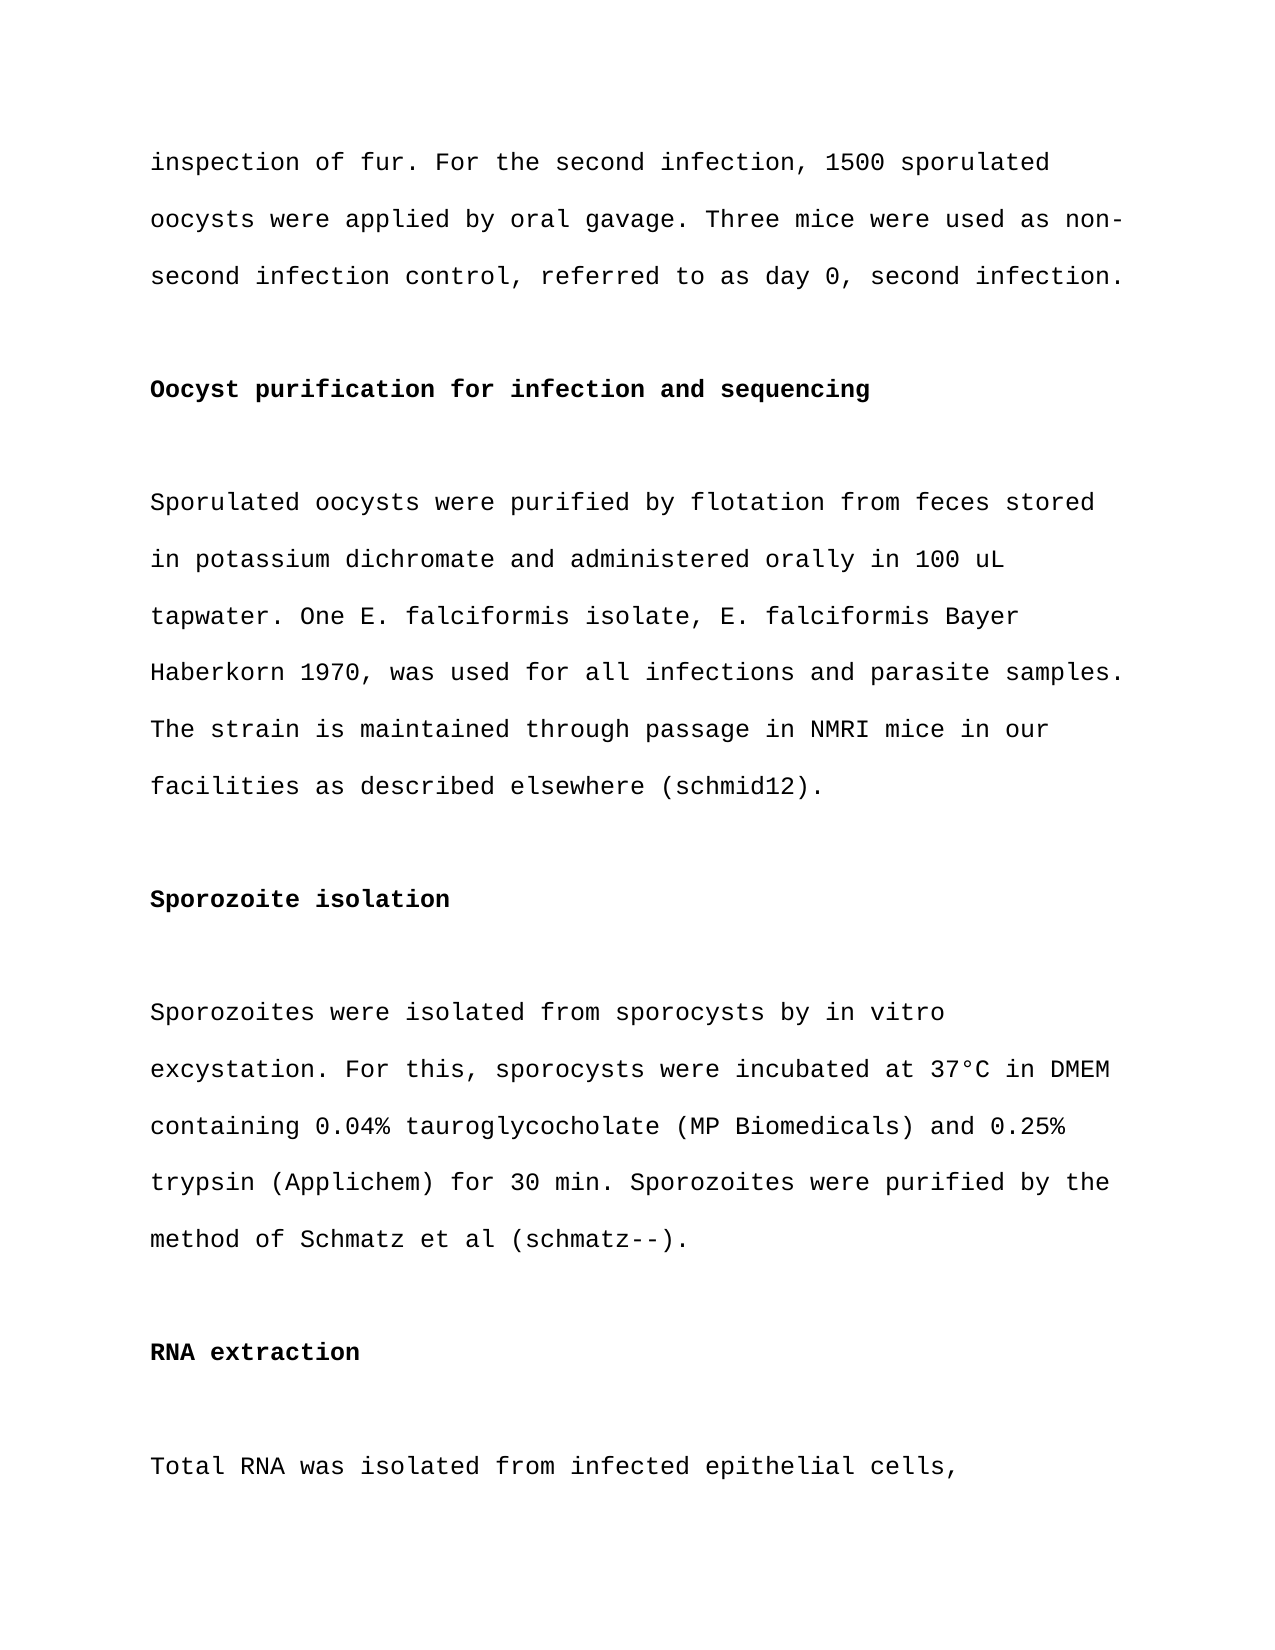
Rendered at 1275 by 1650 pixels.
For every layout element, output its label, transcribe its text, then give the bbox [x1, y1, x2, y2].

text Sporozoites were isolated from sporocysts by in vitro excystation. For this, sporocysts were incubated at 37°C in DMEM containing 0.04% tauroglycocholate (MP Biomedicals) and 0.25% trypsin (Applichem) for 30 min. Sporozoites were purified by the method of Schmatz et al (schmatz--). [150, 1000, 1125, 1255]
text Sporozoite isolation [150, 887, 1125, 915]
text Total RNA was isolated from infected epithelial cells, [150, 1453, 1125, 1482]
text Sporulated oocysts were purified by flotation from feces stored in potassium dichromate and administered orally in 100 uL tapwater. One E. falciformis isolate, E. falciformis Bayer Haberkorn 1970, was used for all infections and parasite samples. The strain is maintained through passage in NMRI mice in our facilities as described elsewhere (schmid12). [150, 490, 1125, 802]
text RNA extraction [150, 1340, 1125, 1368]
text Oocyst purification for infection and sequencing [150, 377, 1125, 405]
text inspection of fur. For the second infection, 1500 sporulated oocysts were applied by oral gavage. Three mice were used as non-second infection control, referred to as day 0, second infection. [150, 150, 1125, 292]
